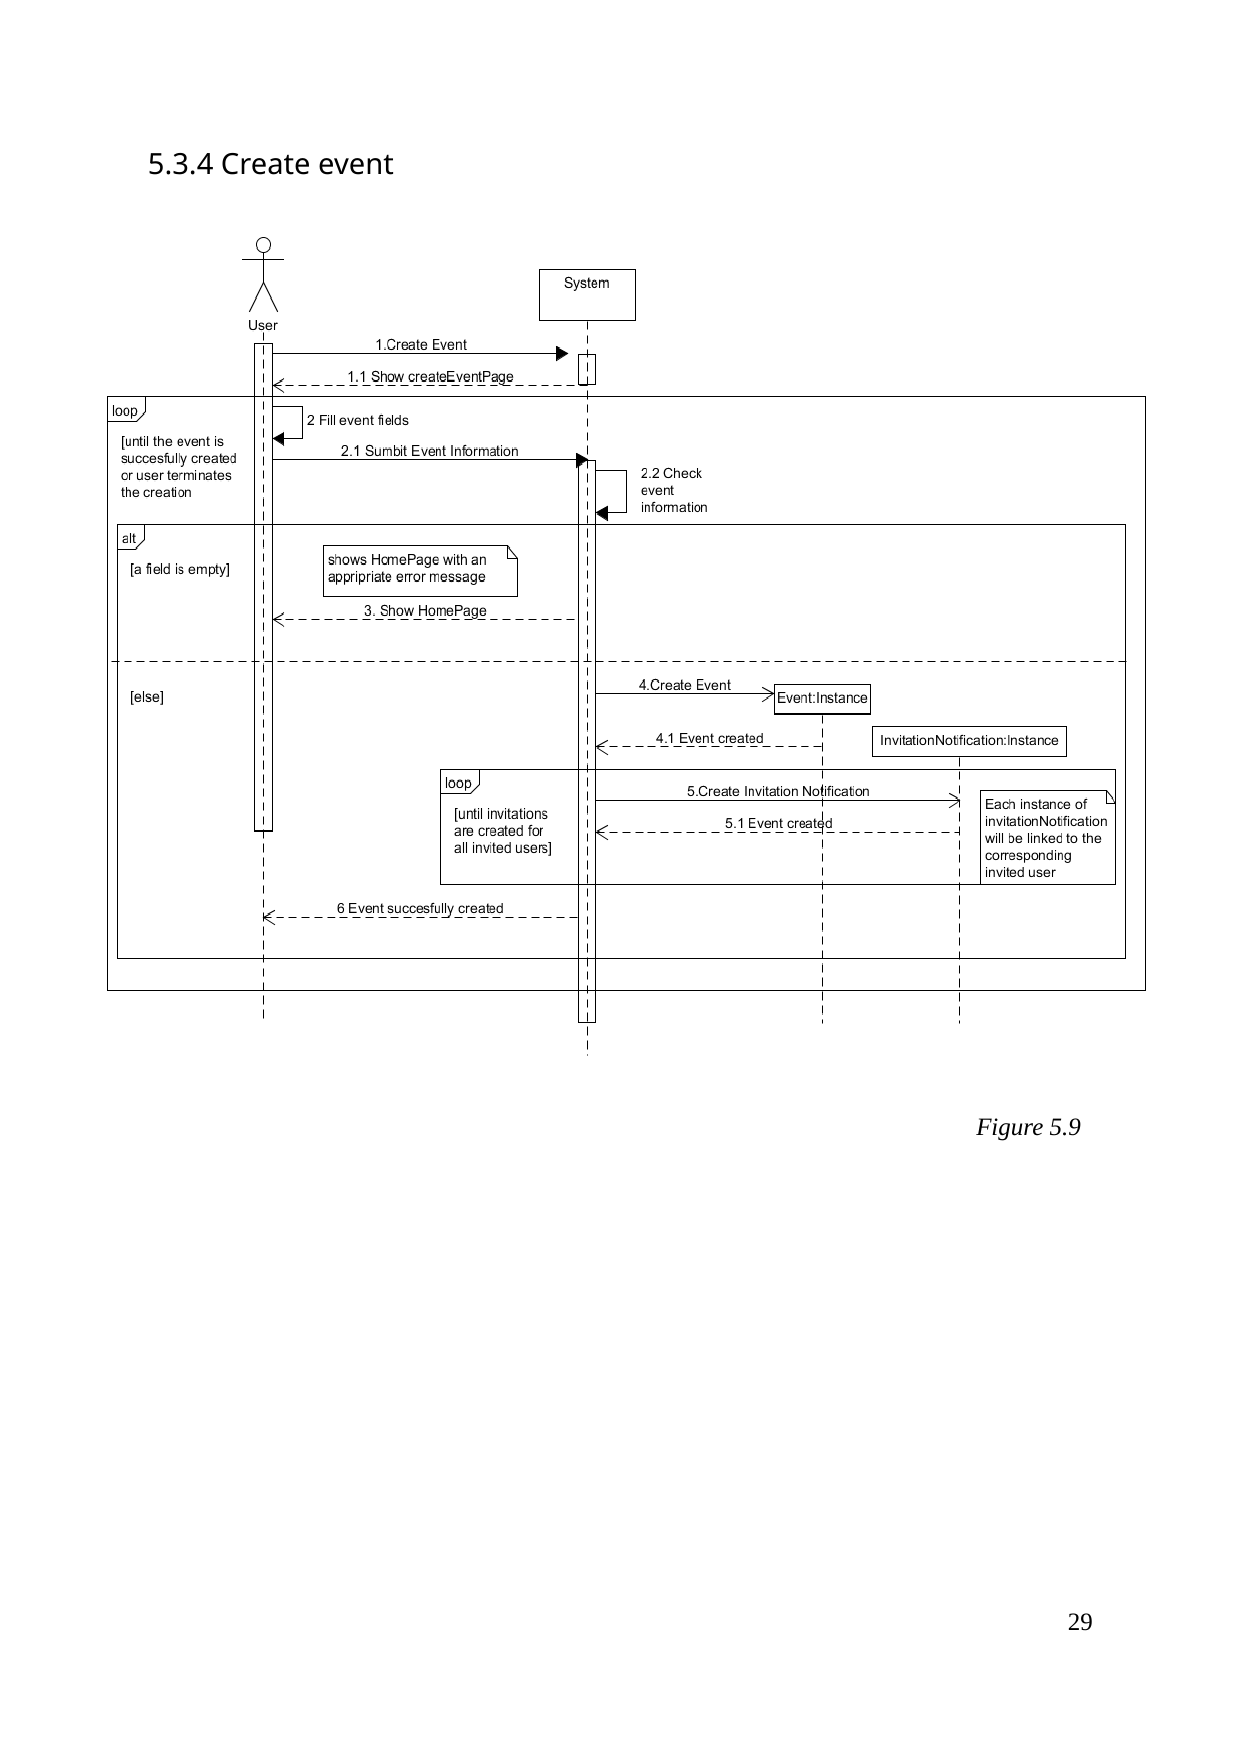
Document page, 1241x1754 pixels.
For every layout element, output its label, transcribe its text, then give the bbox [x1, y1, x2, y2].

picture [76, 215, 1164, 1098]
subtitle 5.3.4 Create event [148, 143, 1093, 183]
text Figure 5.9 [76, 1098, 1164, 1141]
